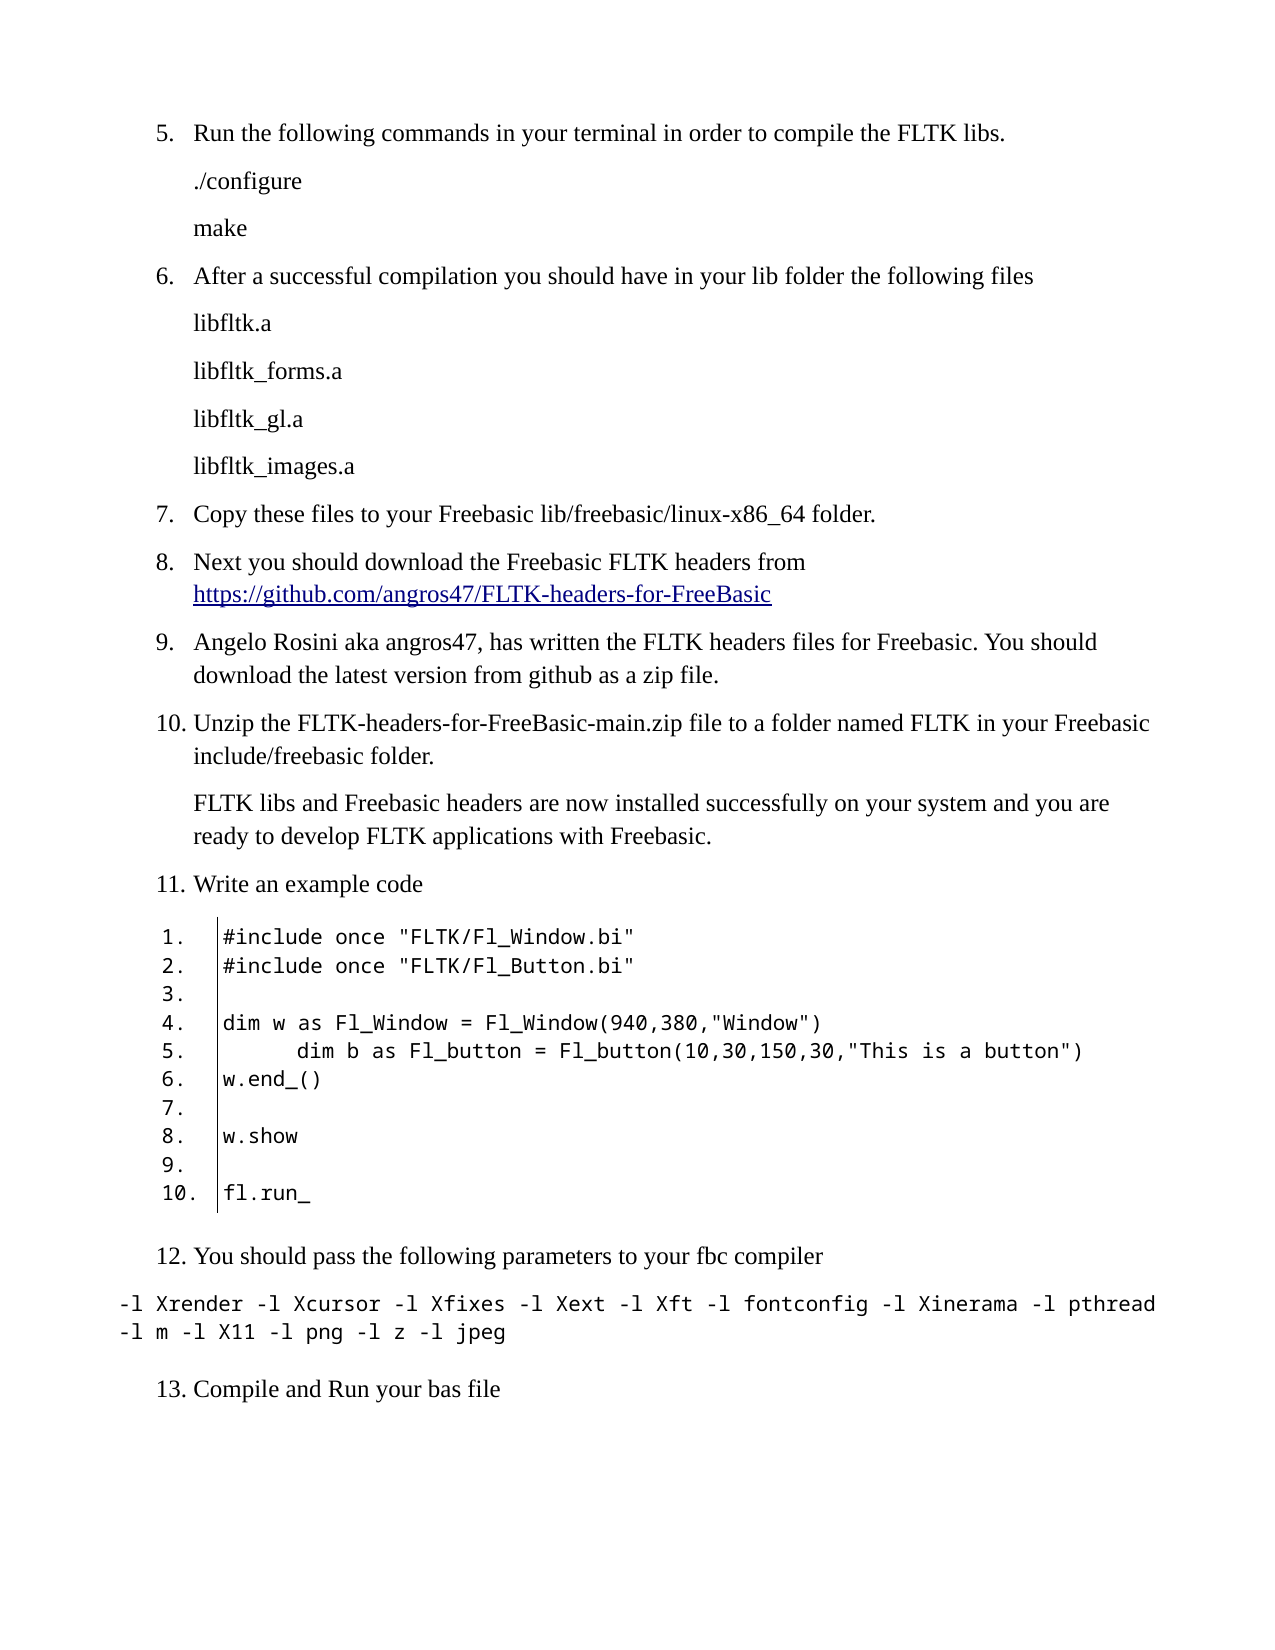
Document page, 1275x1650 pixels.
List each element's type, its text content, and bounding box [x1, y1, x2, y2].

list FLTK libs and Freebasic headers are now installed successfully on your system and you are ready to develop FLTK applications with Freebasic. [156, 788, 1157, 850]
list libfltk.a [156, 308, 1157, 337]
list libfltk_gl.a [156, 404, 1157, 432]
list Next you should download the Freebasic FLTK headers from https://github.com/angros47/FLTK-headers-for-FreeBasic [156, 547, 1157, 608]
list Unzip the FLTK-headers-for-FreeBasic-main.zip file to a folder named FLTK in your Freebasic include/freebasic folder. [156, 708, 1157, 769]
list Compile and Run your bas file [156, 1374, 1157, 1403]
list make [156, 213, 1157, 242]
table_header #include once "FLTK/Fl_Window.bi" #include once "FLTK/Fl_Button.bi" dim w as Fl_Window = Fl_Window(940,380,"Window") dim b as Fl_button = Fl_button(10,30,150,30,"This is a button") w.end_() w.show fl.run_ [218, 917, 1157, 1212]
list You should pass the following parameters to your fbc compiler [156, 1241, 1157, 1270]
list Write an example code [156, 869, 1157, 898]
list libfltk_forms.a [156, 356, 1157, 385]
list After a successful compilation you should have in your lib folder the following files [156, 261, 1157, 290]
list Angelo Rosini aka angros47, has written the FLTK headers files for Freebasic. You should download the latest version from github as a zip file. [156, 627, 1157, 689]
list Copy these files to your Freebasic lib/freebasic/linux-x86_64 folder. [156, 499, 1157, 528]
table_header [118, 917, 217, 1212]
list ./configure [156, 166, 1157, 194]
text -l Xrender -l Xcursor -l Xfixes -l Xext -l Xft -l fontconfig -l Xinerama -l pthread -l m -l X11 -l png -l z -l jpeg [118, 1289, 1157, 1346]
list libfltk_images.a [156, 451, 1157, 480]
list Run the following commands in your terminal in order to compile the FLTK libs. [156, 118, 1157, 147]
